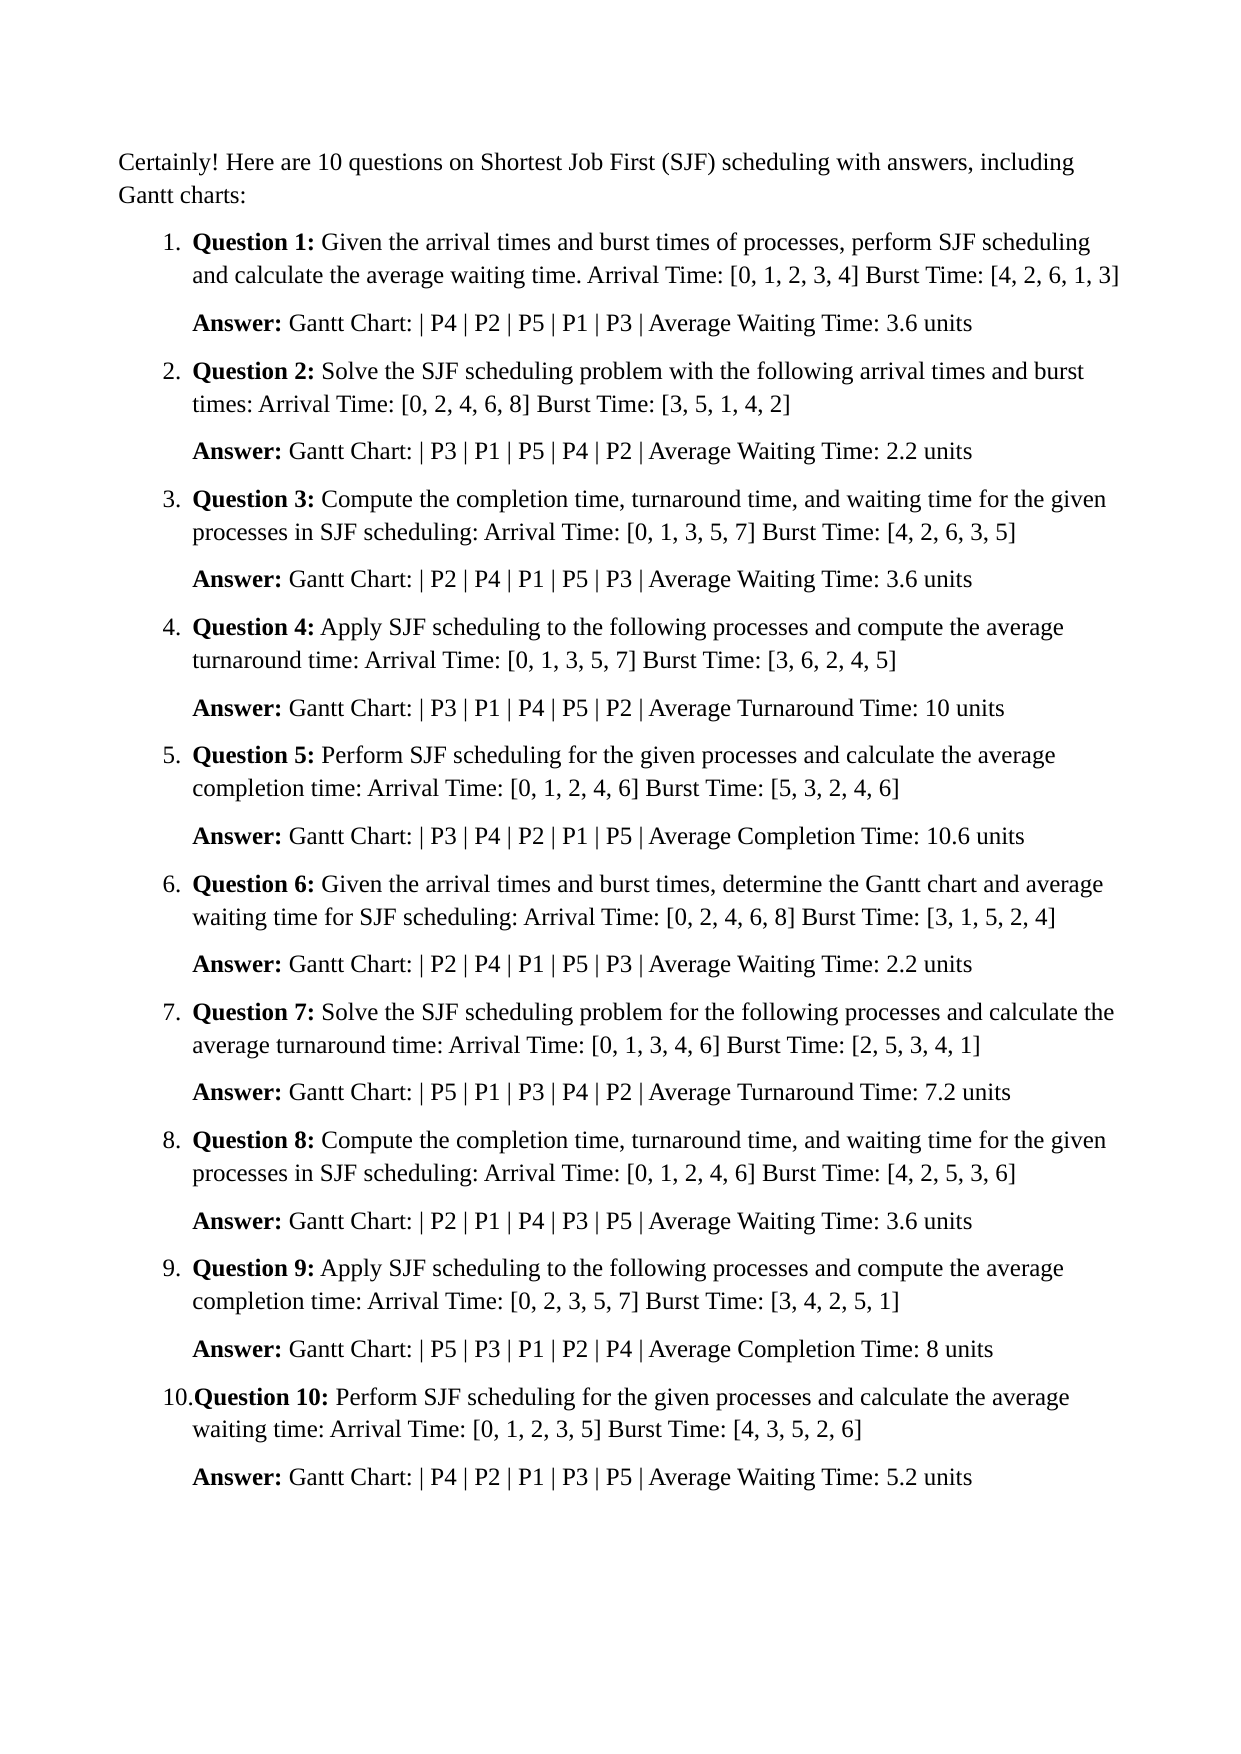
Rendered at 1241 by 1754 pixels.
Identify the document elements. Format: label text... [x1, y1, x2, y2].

list Question 5: Perform SJF scheduling for the given processes and calculate the average completion time: Arrival Time: [0, 1, 2, 4, 6] Burst Time: [5, 3, 2, 4, 6] [162, 740, 1122, 802]
list Question 4: Apply SJF scheduling to the following processes and compute the average turnaround time: Arrival Time: [0, 1, 3, 5, 7] Burst Time: [3, 6, 2, 4, 5] [162, 612, 1122, 674]
list Answer: Gantt Chart: | P5 | P1 | P3 | P4 | P2 | Average Turnaround Time: 7.2 units [162, 1077, 1122, 1106]
list Answer: Gantt Chart: | P4 | P2 | P5 | P1 | P3 | Average Waiting Time: 3.6 units [162, 308, 1122, 337]
list Question 2: Solve the SJF scheduling problem with the following arrival times and burst times: Arrival Time: [0, 2, 4, 6, 8] Burst Time: [3, 5, 1, 4, 2] [162, 356, 1122, 417]
list Question 8: Compute the completion time, turnaround time, and waiting time for the given processes in SJF scheduling: Arrival Time: [0, 1, 2, 4, 6] Burst Time: [4, 2, 5, 3, 6] [162, 1125, 1122, 1187]
list Question 7: Solve the SJF scheduling problem for the following processes and calculate the average turnaround time: Arrival Time: [0, 1, 3, 4, 6] Burst Time: [2, 5, 3, 4, 1] [162, 997, 1122, 1059]
list Answer: Gantt Chart: | P2 | P1 | P4 | P3 | P5 | Average Waiting Time: 3.6 units [162, 1206, 1122, 1234]
list Question 9: Apply SJF scheduling to the following processes and compute the average completion time: Arrival Time: [0, 2, 3, 5, 7] Burst Time: [3, 4, 2, 5, 1] [162, 1253, 1122, 1315]
list Answer: Gantt Chart: | P3 | P1 | P4 | P5 | P2 | Average Turnaround Time: 10 units [162, 693, 1122, 722]
list Answer: Gantt Chart: | P3 | P1 | P5 | P4 | P2 | Average Waiting Time: 2.2 units [162, 436, 1122, 465]
text Certainly! Here are 10 questions on Shortest Job First (SJF) scheduling with answers, including Gantt charts: [118, 147, 1122, 209]
list Answer: Gantt Chart: | P2 | P4 | P1 | P5 | P3 | Average Waiting Time: 2.2 units [162, 949, 1122, 978]
list Question 10: Perform SJF scheduling for the given processes and calculate the average waiting time: Arrival Time: [0, 1, 2, 3, 5] Burst Time: [4, 3, 5, 2, 6] [162, 1382, 1122, 1443]
list Answer: Gantt Chart: | P2 | P4 | P1 | P5 | P3 | Average Waiting Time: 3.6 units [162, 564, 1122, 593]
list Answer: Gantt Chart: | P3 | P4 | P2 | P1 | P5 | Average Completion Time: 10.6 units [162, 821, 1122, 850]
list Question 3: Compute the completion time, turnaround time, and waiting time for the given processes in SJF scheduling: Arrival Time: [0, 1, 3, 5, 7] Burst Time: [4, 2, 6, 3, 5] [162, 484, 1122, 546]
list Question 1: Given the arrival times and burst times of processes, perform SJF scheduling and calculate the average waiting time. Arrival Time: [0, 1, 2, 3, 4] Burst Time: [4, 2, 6, 1, 3] [162, 227, 1122, 289]
list Question 6: Given the arrival times and burst times, determine the Gantt chart and average waiting time for SJF scheduling: Arrival Time: [0, 2, 4, 6, 8] Burst Time: [3, 1, 5, 2, 4] [162, 869, 1122, 930]
list Answer: Gantt Chart: | P4 | P2 | P1 | P3 | P5 | Average Waiting Time: 5.2 units [162, 1462, 1122, 1491]
list Answer: Gantt Chart: | P5 | P3 | P1 | P2 | P4 | Average Completion Time: 8 units [162, 1334, 1122, 1363]
